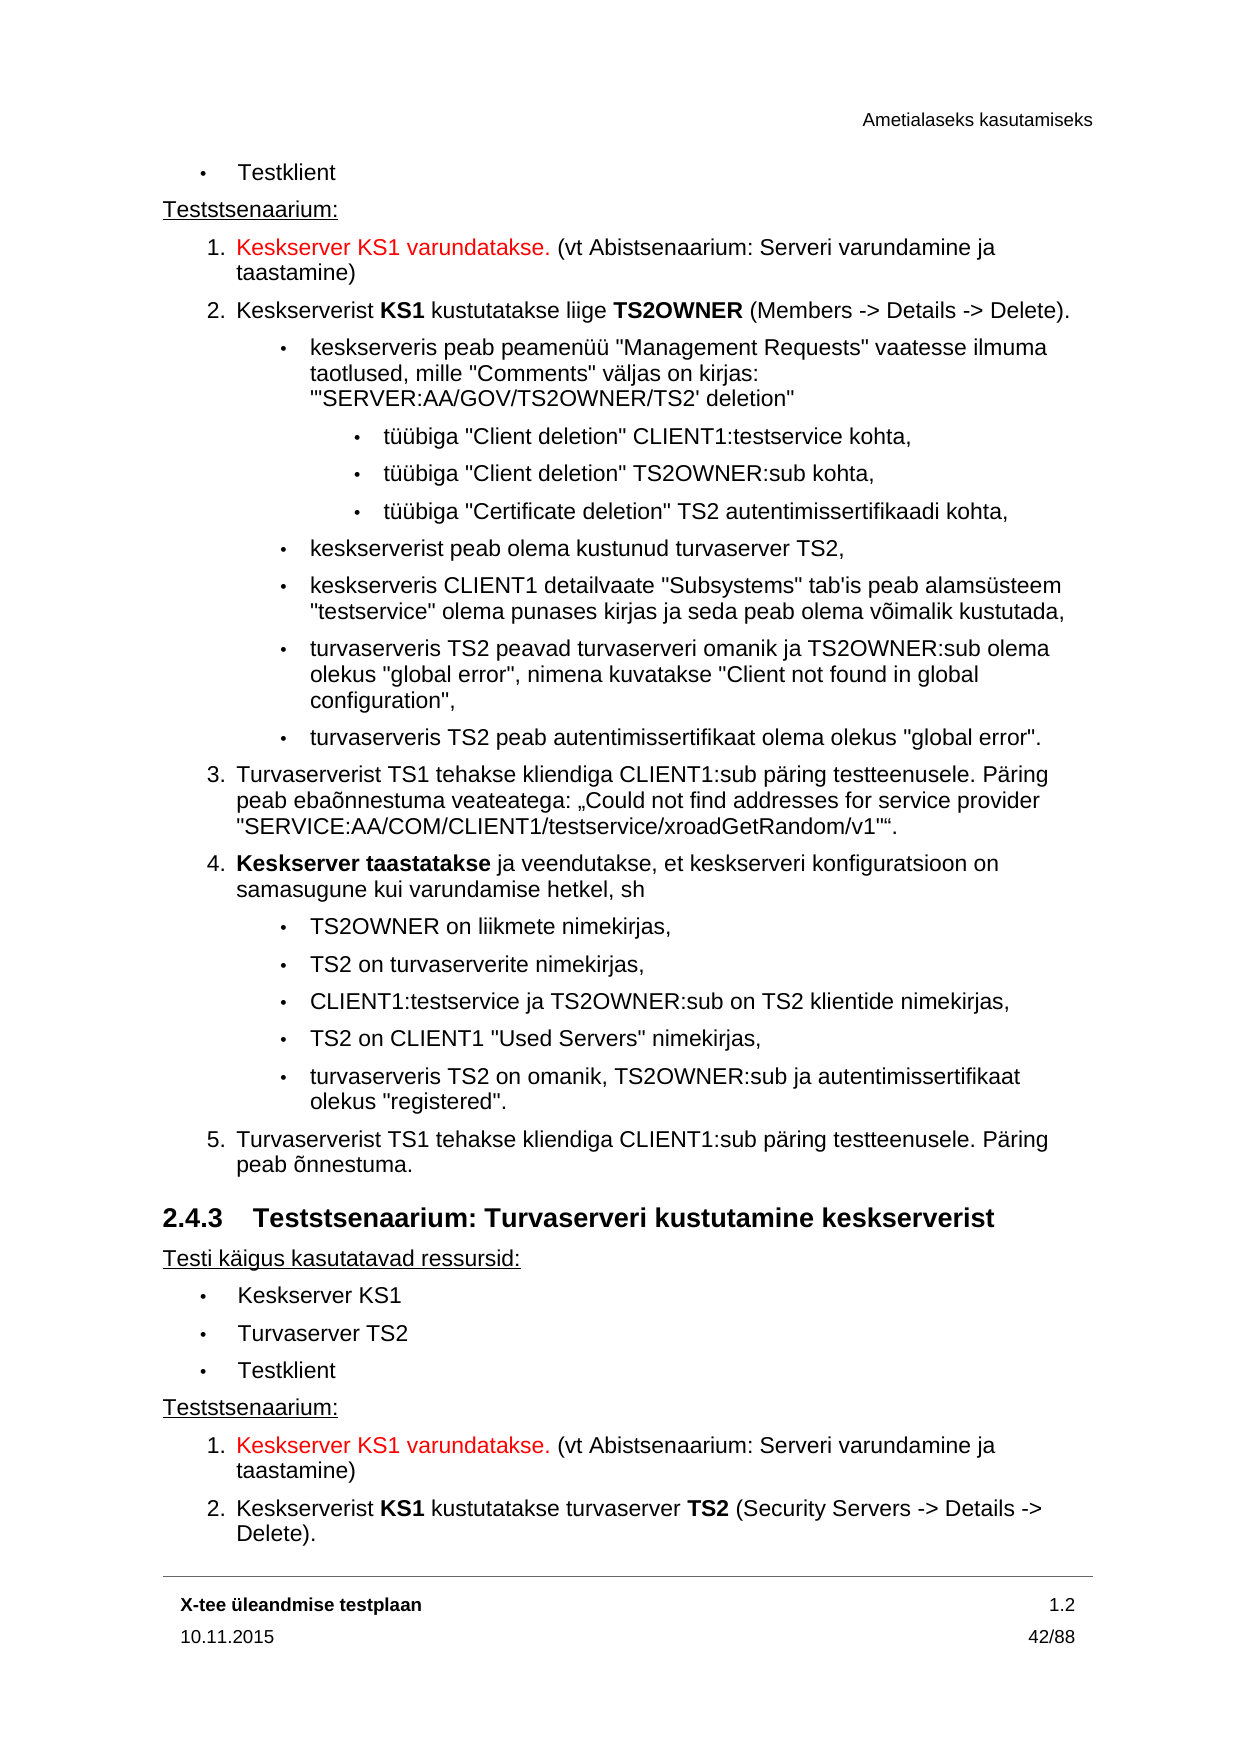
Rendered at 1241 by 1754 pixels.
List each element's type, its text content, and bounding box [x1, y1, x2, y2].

list CLIENT1:testservice ja TS2OWNER:sub on TS2 klientide nimekirjas, [280, 989, 1093, 1014]
list TS2OWNER on liikmete nimekirjas, [280, 914, 1093, 939]
list keskserverist peab olema kustunud turvaserver TS2, [280, 536, 1093, 561]
text Testi käigus kasutatavad ressursid: [162, 1246, 1093, 1271]
list Keskserverist KS1 kustutatakse turvaserver TS2 (Security Servers -> Details -> Delete). [207, 1496, 1093, 1547]
subtitle Teststsenaarium: Turvaserveri kustutamine keskserverist [162, 1203, 1093, 1233]
list turvaserveris TS2 on omanik, TS2OWNER:sub ja autentimissertifikaat olekus "registered". [280, 1063, 1093, 1115]
list TS2 on CLIENT1 "Used Servers" nimekirjas, [280, 1026, 1093, 1052]
list Keskserver KS1 varundatakse. (vt Abistsenaarium: Serveri varundamine ja taastamine) [207, 234, 1093, 286]
text Teststsenaarium: [162, 197, 1093, 223]
list Turvaserverist TS1 tehakse kliendiga CLIENT1:sub päring testteenusele. Päring peab õnnestuma. [207, 1126, 1093, 1178]
list Testklient [200, 160, 1093, 185]
list Keskserver KS1 varundatakse. (vt Abistsenaarium: Serveri varundamine ja taastamine) [207, 1432, 1093, 1484]
list turvaserveris TS2 peab autentimissertifikaat olema olekus "global error". [280, 725, 1093, 750]
list Turvaserverist TS1 tehakse kliendiga CLIENT1:sub päring testteenusele. Päring peab ebaõnnestuma veateatega: „Could not find addresses for service provider "SERVICE:AA/COM/CLIENT1/testservice/xroadGetRandom/v1"“. [207, 762, 1093, 839]
list tüübiga "Client deletion" CLIENT1:testservice kohta, [354, 423, 1093, 449]
list keskserveris CLIENT1 detailvaate "Subsystems" tab'is peab alamsüsteem "testservice" olema punases kirjas ja seda peab olema võimalik kustutada, [280, 573, 1093, 624]
list Testklient [200, 1358, 1093, 1383]
list tüübiga "Client deletion" TS2OWNER:sub kohta, [354, 461, 1093, 487]
list Keskserver KS1 [200, 1283, 1093, 1308]
list keskserveris peab peamenüü "Management Requests" vaatesse ilmuma taotlused, mille "Comments" väljas on kirjas: "'SERVER:AA/GOV/TS2OWNER/TS2' deletion" [280, 335, 1093, 412]
list Turvaserver TS2 [200, 1320, 1093, 1346]
text Teststsenaarium: [162, 1395, 1093, 1421]
list Keskserverist KS1 kustutatakse liige TS2OWNER (Members -> Details -> Delete). [207, 297, 1093, 323]
list turvaserveris TS2 peavad turvaserveri omanik ja TS2OWNER:sub olema olekus "global error", nimena kuvatakse "Client not found in global configuration", [280, 636, 1093, 713]
list Keskserver taastatakse ja veendutakse, et keskserveri konfiguratsioon on samasugune kui varundamise hetkel, sh [207, 851, 1093, 902]
list TS2 on turvaserverite nimekirjas, [280, 951, 1093, 977]
list tüübiga "Certificate deletion" TS2 autentimissertifikaadi kohta, [354, 498, 1093, 524]
